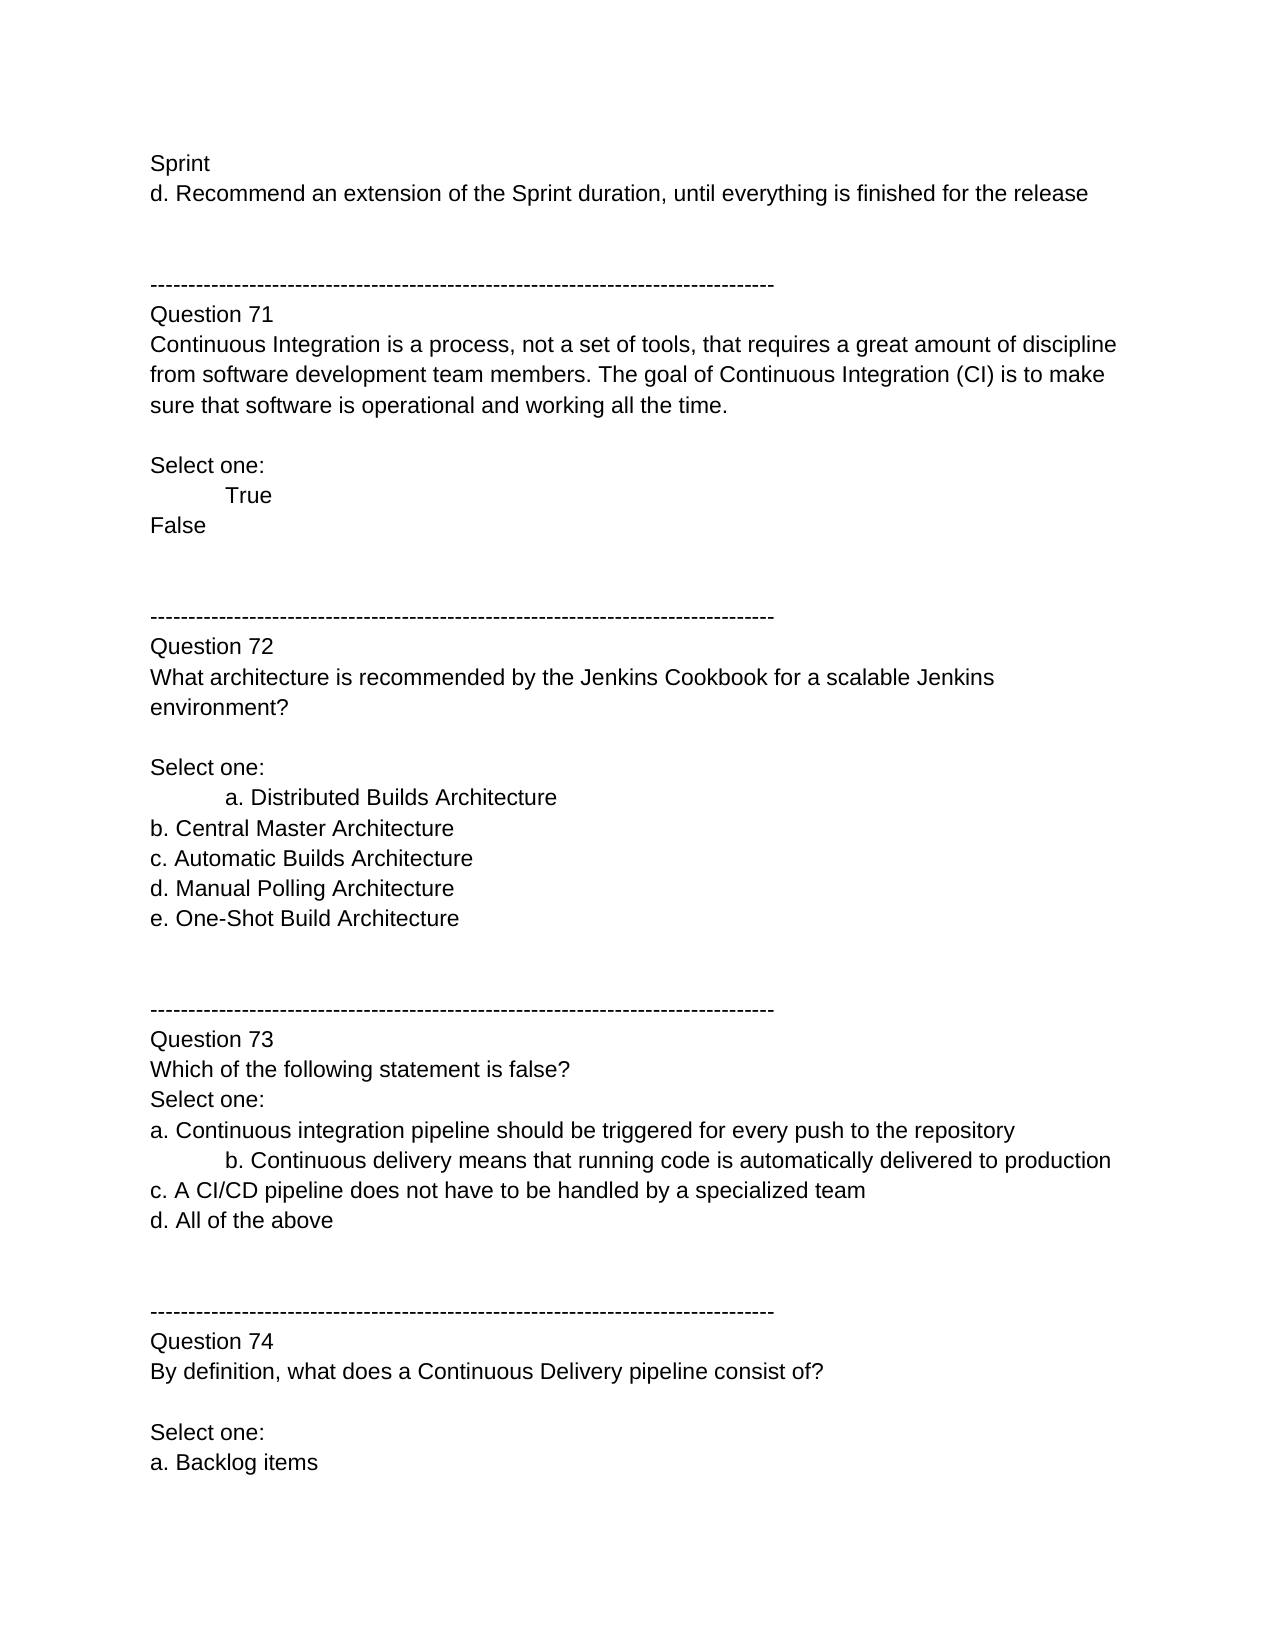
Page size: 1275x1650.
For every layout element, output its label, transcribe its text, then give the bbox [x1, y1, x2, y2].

text b. Continuous delivery means that running code is automatically delivered to production [150, 1147, 1125, 1173]
text a. Distributed Builds Architecture [150, 784, 1125, 811]
text Which of the following statement is false? [150, 1056, 1125, 1083]
text a. Backlog items [150, 1449, 1125, 1475]
text ---------------------------------------------------------------------------------- [150, 603, 1125, 629]
text Question 71 [150, 301, 1125, 327]
text Continuous Integration is a process, not a set of tools, that requires a great amount of discipline from software development team members. The goal of Continuous Integration (CI) is to make sure that software is operational and working all the time. [150, 331, 1125, 418]
text c. Automatic Builds Architecture [150, 845, 1125, 871]
text e. One-Shot Build Architecture [150, 905, 1125, 932]
text b. Central Master Architecture [150, 814, 1125, 841]
text By definition, what does a Continuous Delivery pipeline consist of? [150, 1358, 1125, 1385]
text d. Manual Polling Architecture [150, 875, 1125, 901]
text d. All of the above [150, 1207, 1125, 1234]
text c. A CI/CD pipeline does not have to be handled by a specialized team [150, 1177, 1125, 1203]
text Select one: [150, 1086, 1125, 1113]
text True [150, 482, 1125, 509]
text a. Continuous integration pipeline should be triggered for every push to the repository [150, 1117, 1125, 1143]
text What architecture is recommended by the Jenkins Cookbook for a scalable Jenkins environment? [150, 663, 1125, 720]
text d. Recommend an extension of the Sprint duration, until everything is finished for the release [150, 180, 1125, 207]
text Question 72 [150, 633, 1125, 660]
text Question 74 [150, 1328, 1125, 1354]
text ---------------------------------------------------------------------------------- [150, 271, 1125, 297]
text Sprint [150, 150, 1125, 176]
text Select one: [150, 754, 1125, 781]
text Question 73 [150, 1026, 1125, 1052]
text Select one: [150, 452, 1125, 478]
text ---------------------------------------------------------------------------------- [150, 996, 1125, 1022]
text False [150, 512, 1125, 539]
text Select one: [150, 1419, 1125, 1445]
text ---------------------------------------------------------------------------------- [150, 1298, 1125, 1324]
